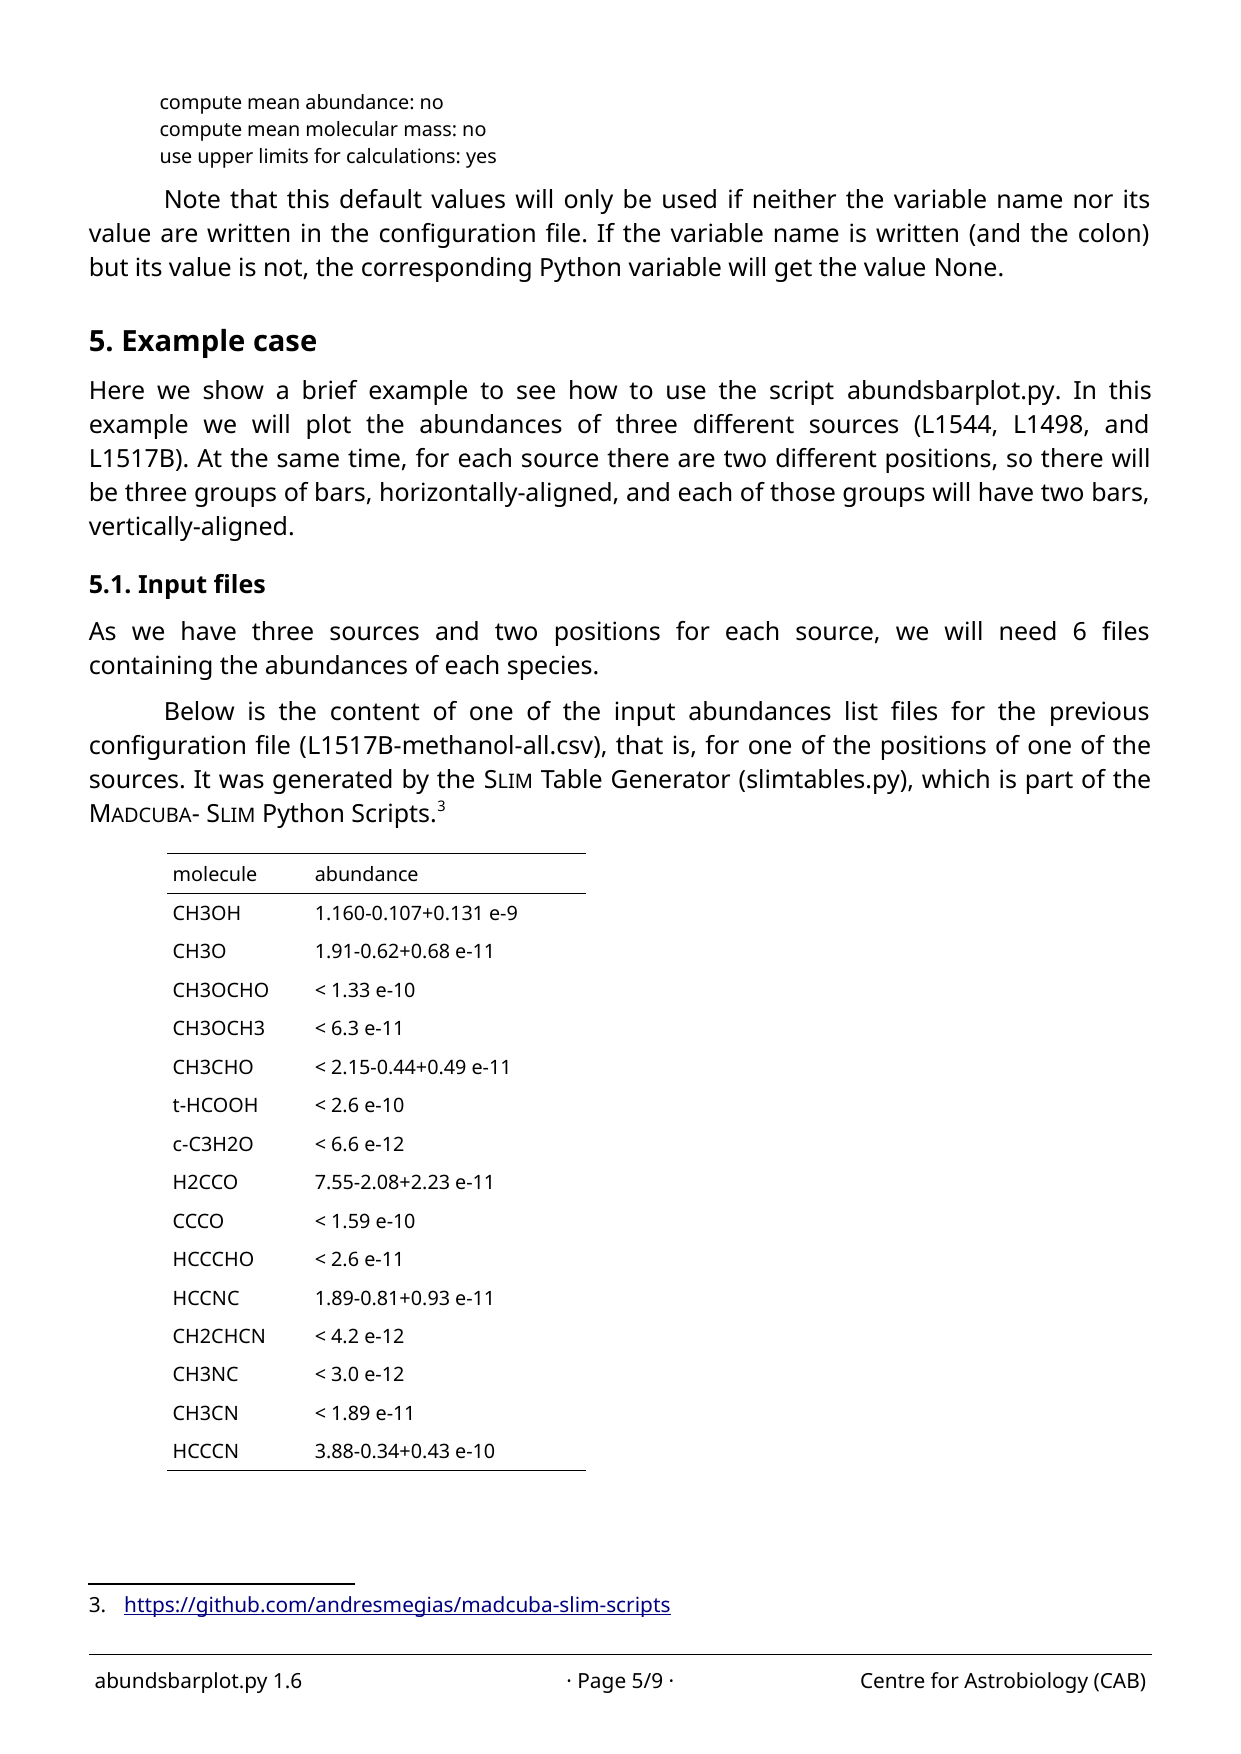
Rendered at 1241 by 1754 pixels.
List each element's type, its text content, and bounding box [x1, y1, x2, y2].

table_cell CH3OCH3 [167, 1009, 309, 1047]
table_header abundance [309, 854, 586, 893]
table_cell 1.91-0.62+0.68 e-11 [309, 932, 586, 971]
table_cell HCCNC [167, 1278, 309, 1316]
table_cell 1.89-0.81+0.93 e-11 [309, 1278, 586, 1316]
table_cell < 6.3 e-11 [309, 1009, 586, 1047]
table_cell CH3CN [167, 1393, 309, 1432]
table_cell HCCCHO [167, 1240, 309, 1278]
table_cell HCCCN [167, 1432, 309, 1470]
table_cell < 4.2 e-12 [309, 1316, 586, 1355]
table_cell < 6.6 e-12 [309, 1124, 586, 1163]
subtitle Input files [88, 567, 1152, 601]
table_cell < 3.0 e-12 [309, 1355, 586, 1393]
table_cell < 1.89 e-11 [309, 1393, 586, 1432]
table_cell 7.55-2.08+2.23 e-11 [309, 1163, 586, 1201]
table_cell < 2.15-0.44+0.49 e-11 [309, 1048, 586, 1086]
table_cell c-C3H2O [167, 1124, 309, 1163]
text compute mean molecular mass: no [159, 116, 1152, 142]
table_cell CH3OH [167, 894, 309, 932]
table_cell CH3CHO [167, 1048, 309, 1086]
table_cell t-HCOOH [167, 1086, 309, 1124]
text use upper limits for calculations: yes [159, 142, 1152, 169]
table_cell < 1.33 e-10 [309, 971, 586, 1009]
table_cell CH3OCHO [167, 971, 309, 1009]
table_cell 1.160-0.107+0.131 e-9 [309, 894, 586, 932]
text Here we show a brief example to see how to use the script abundsbarplot.py. In this example we will plot the abundances of three different sources (L1544, L1498, and L1517B). At the same time, for each source there are two different positions, so there will be three groups of bars, horizontally-aligned, and each of those groups will have two bars, vertically-aligned. [88, 372, 1152, 543]
table_cell < 2.6 e-10 [309, 1086, 586, 1124]
table_cell H2CCO [167, 1163, 309, 1201]
table_cell CH3NC [167, 1355, 309, 1393]
text As we have three sources and two positions for each source, we will need 6 files containing the abundances of each species. [88, 613, 1152, 681]
table_cell < 2.6 e-11 [309, 1240, 586, 1278]
table_cell CH2CHCN [167, 1316, 309, 1355]
table_cell CCCO [167, 1201, 309, 1239]
table_cell 3.88-0.34+0.43 e-10 [309, 1432, 586, 1470]
text https://github.com/andresmegias/madcuba-slim-scripts [88, 1590, 1152, 1618]
text Below is the content of one of the input abundances list files for the previous configuration file (L1517B-methanol-all.csv), that is, for one of the positions of one of the sources. It was generated by the Slim Table Generator (slimtables.py), which is part of the Madcuba- Slim Python Scripts. [88, 693, 1152, 829]
subtitle Example case [88, 320, 1152, 360]
table_cell CH3O [167, 932, 309, 971]
table_cell < 1.59 e-10 [309, 1201, 586, 1239]
table_header molecule [167, 854, 309, 893]
text Note that this default values will only be used if neither the variable name nor its value are written in the configuration file. If the variable name is written (and the colon) but its value is not, the corresponding Python variable will get the value None. [88, 181, 1152, 283]
text compute mean abundance: no [159, 88, 1152, 116]
